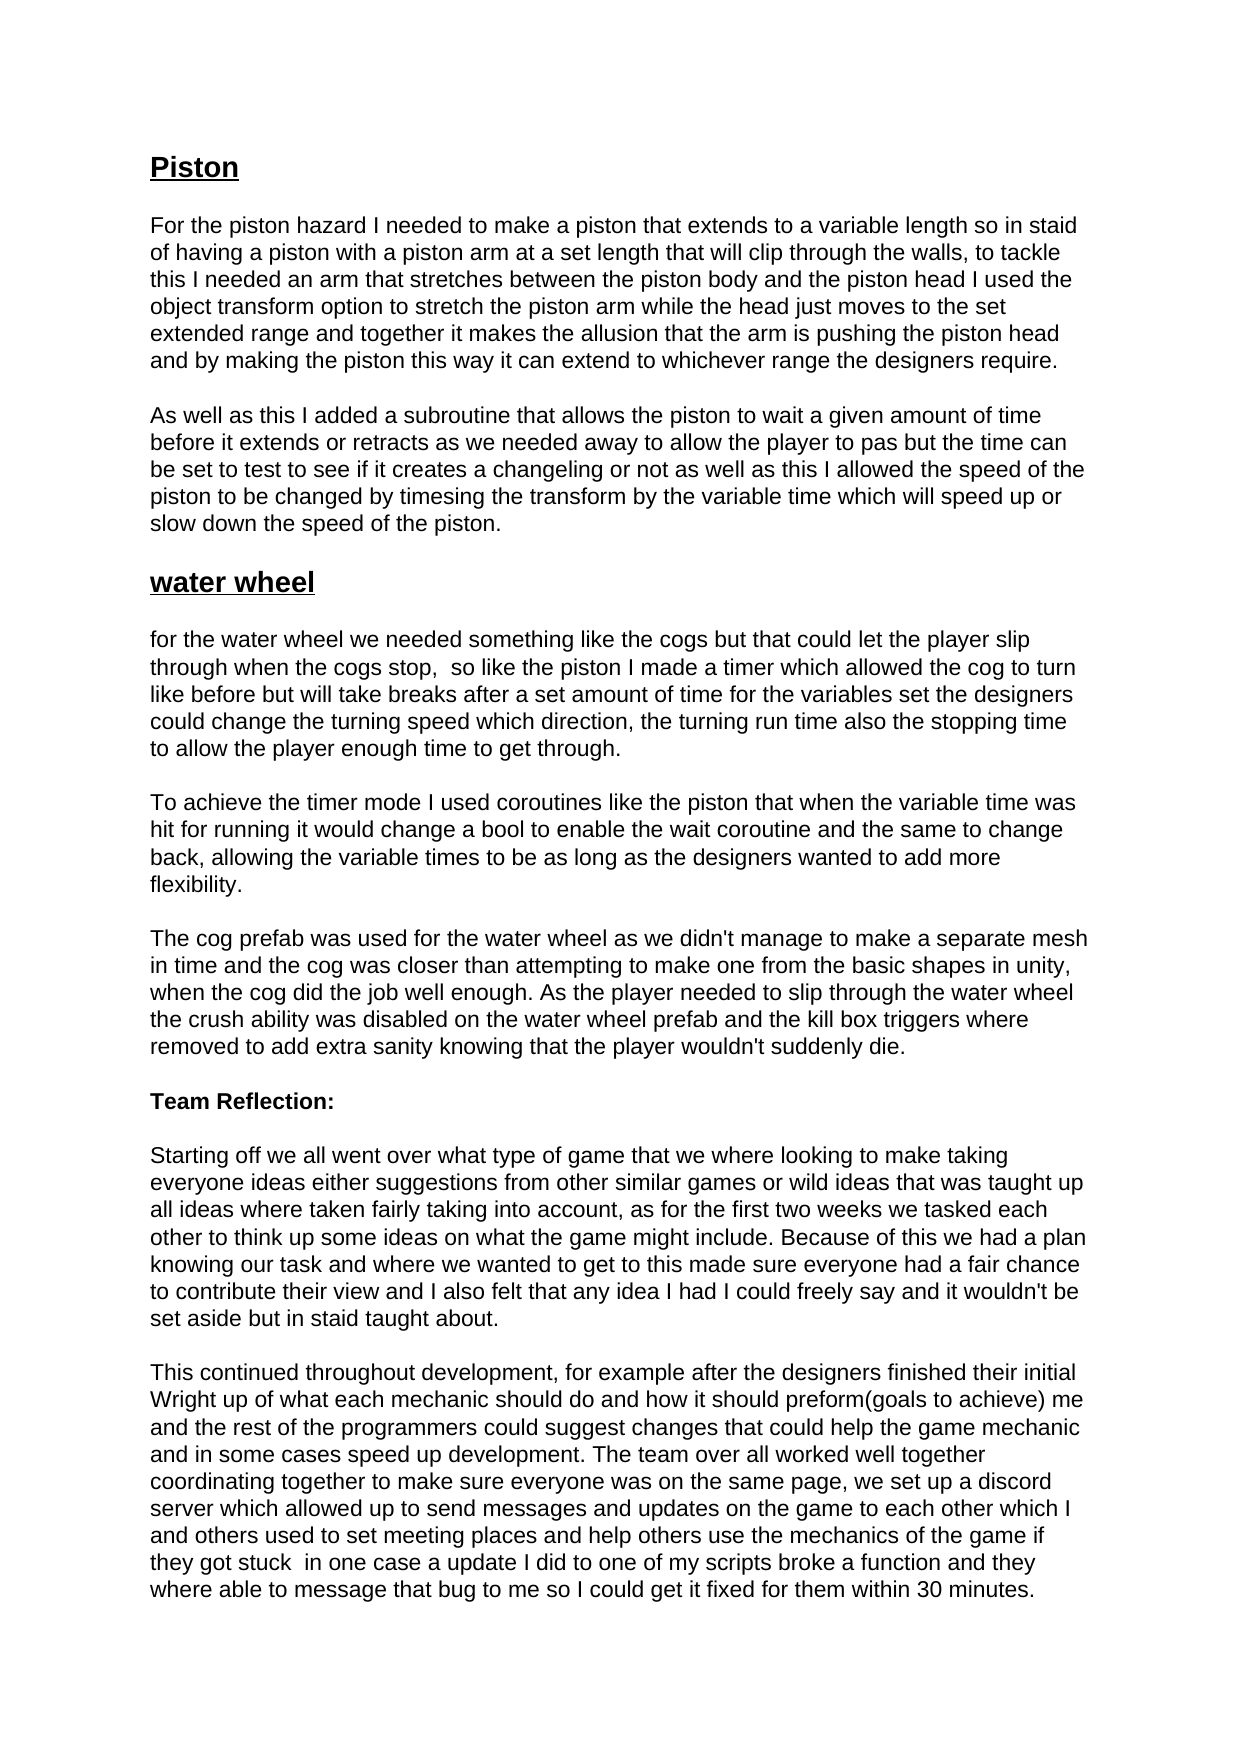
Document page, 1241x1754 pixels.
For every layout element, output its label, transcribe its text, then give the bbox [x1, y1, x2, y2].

text Team Reflection: [150, 1088, 1090, 1114]
text For the piston hazard I needed to make a piston that extends to a variable length so in staid of having a piston with a piston arm at a set length that will clip through the walls, to tackle this I needed an arm that stretches between the piston body and the piston head I used the object transform option to stretch the piston arm while the head just moves to the set extended range and together it makes the allusion that the arm is pushing the piston head and by making the piston this way it can extend to whichever range the designers require. [150, 212, 1090, 374]
text To achieve the timer mode I used coroutines like the piston that when the variable time was hit for running it would change a bool to enable the wait coroutine and the same to change back, allowing the variable times to be as long as the designers wanted to add more flexibility. [150, 789, 1090, 897]
text As well as this I added a subroutine that allows the piston to wait a given amount of time before it extends or retracts as we needed away to allow the player to pas but the time can be set to test to see if it creates a changeling or not as well as this I allowed the speed of the piston to be changed by timesing the transform by the variable time which will speed up or slow down the speed of the piston. [150, 402, 1090, 536]
text Starting off we all went over what type of game that we where looking to make taking everyone ideas either suggestions from other similar games or wild ideas that was taught up all ideas where taken fairly taking into account, as for the first two weeks we tasked each other to think up some ideas on what the game might include. Because of this we had a plan knowing our task and where we wanted to get to this made sure everyone had a fair chance to contribute their view and I also felt that any idea I had I could freely say and it wouldn't be set aside but in staid taught about. [150, 1142, 1090, 1331]
text Piston [150, 150, 1090, 183]
text water wheel [150, 564, 1090, 598]
text This continued throughout development, for example after the designers finished their initial Wright up of what each mechanic should do and how it should preform(goals to achieve) me and the rest of the programmers could suggest changes that could help the game mechanic and in some cases speed up development. The team over all worked well together coordinating together to make sure everyone was on the same page, we set up a discord server which allowed up to send messages and updates on the game to each other which I and others used to set meeting places and help others use the mechanics of the game if they got stuck in one case a update I did to one of my scripts broke a function and they where able to message that bug to me so I could get it fixed for them within 30 minutes. [150, 1359, 1090, 1602]
text The cog prefab was used for the water wheel as we didn't manage to make a separate mesh in time and the cog was closer than attempting to make one from the basic shapes in unity, when the cog did the job well enough. As the player needed to slip through the water wheel the crush ability was disabled on the water wheel prefab and the kill box triggers where removed to add extra sanity knowing that the player wouldn't suddenly die. [150, 925, 1090, 1060]
text for the water wheel we needed something like the cogs but that could let the player slip through when the cogs stop, so like the piston I made a timer which allowed the cog to turn like before but will take breaks after a set amount of time for the variables set the designers could change the turning speed which direction, the turning run time also the stopping time to allow the player enough time to get through. [150, 626, 1090, 761]
